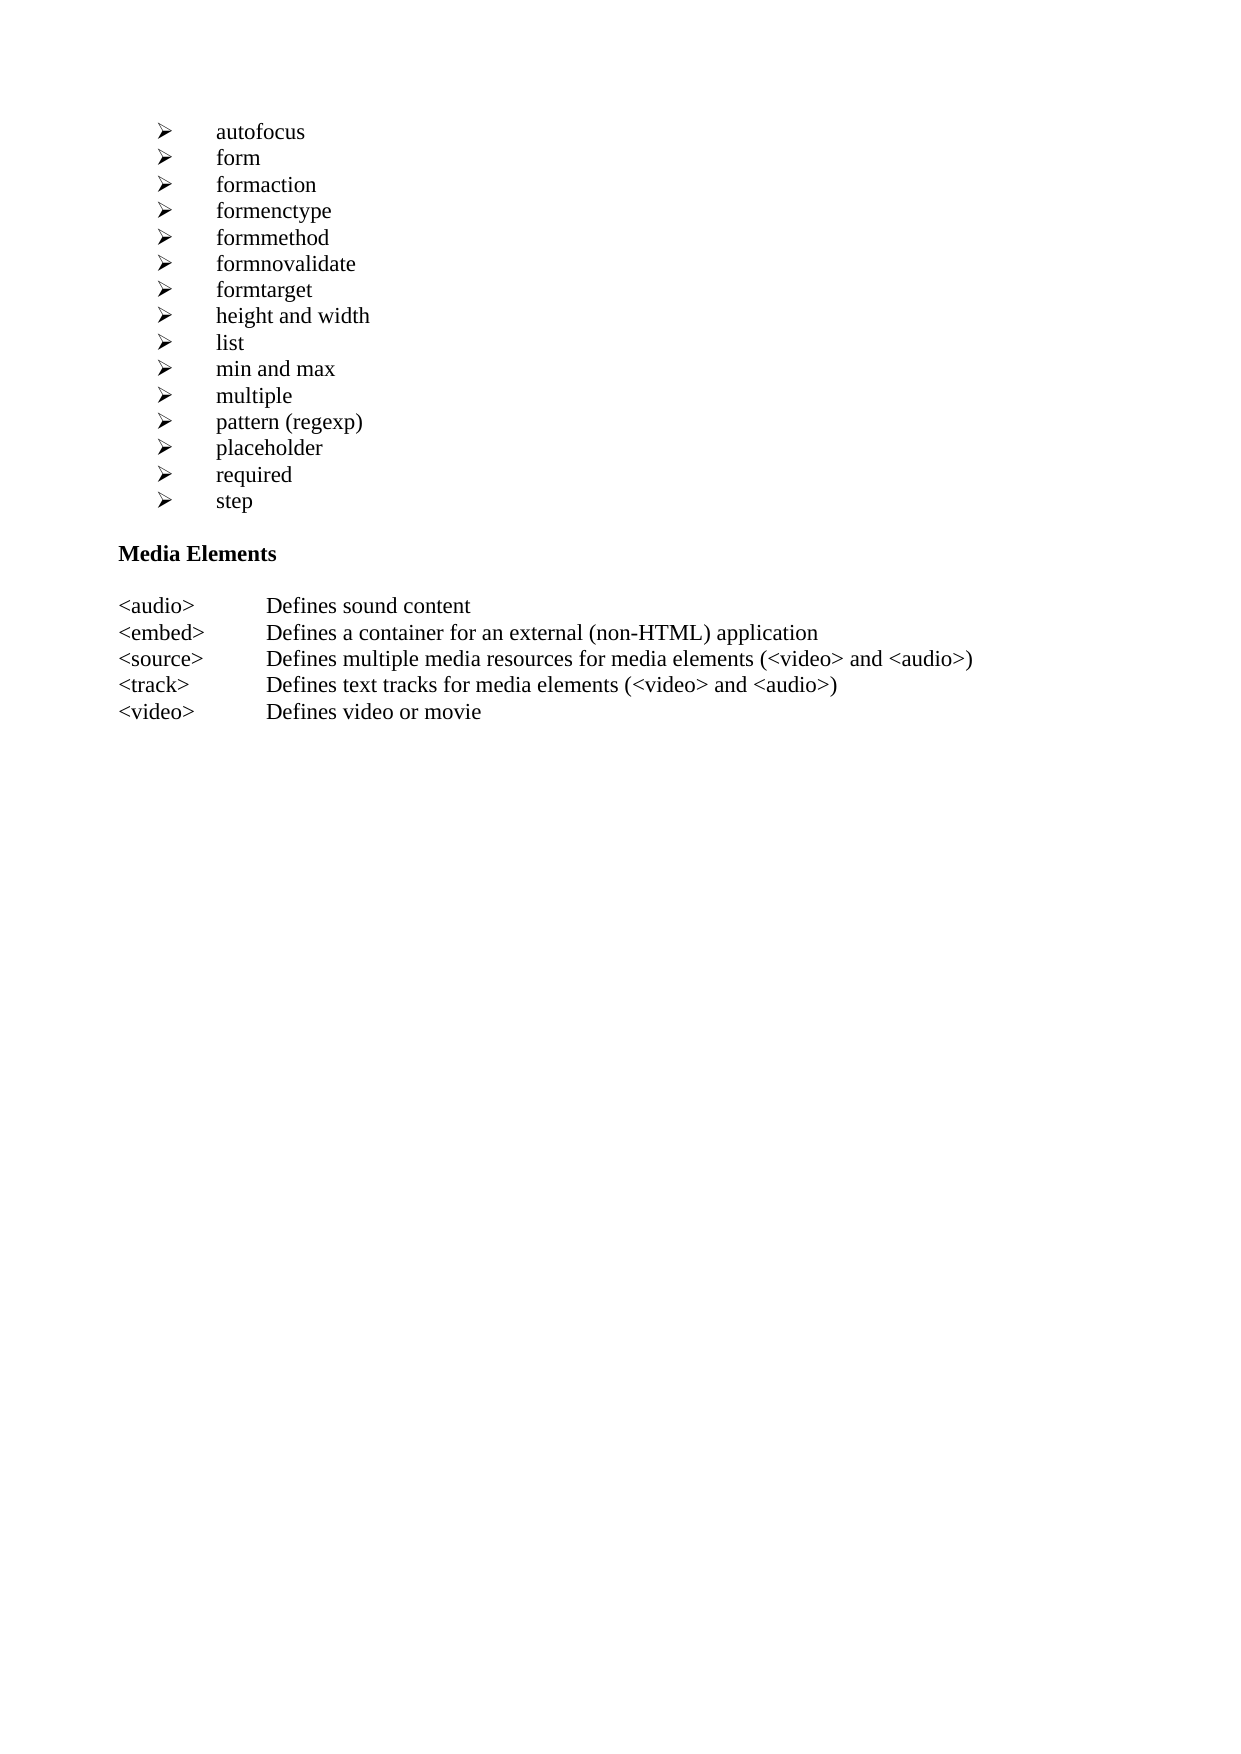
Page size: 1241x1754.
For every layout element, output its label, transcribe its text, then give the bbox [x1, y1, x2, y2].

text <source> Defines multiple media resources for media elements (<video> and <audio>) [118, 645, 1122, 672]
list autofocus [156, 118, 1122, 144]
list height and width [156, 303, 1122, 329]
list min and max [156, 355, 1122, 382]
list pattern (regexp) [156, 408, 1122, 434]
list formenctype [156, 197, 1122, 223]
list formmethod [156, 223, 1122, 250]
list formnovalidate [156, 250, 1122, 276]
list list [156, 329, 1122, 355]
text <embed> Defines a container for an external (non-HTML) application [118, 619, 1122, 645]
list required [156, 461, 1122, 487]
list formaction [156, 171, 1122, 197]
text <video> Defines video or movie [118, 698, 1122, 724]
text <track> Defines text tracks for media elements (<video> and <audio>) [118, 672, 1122, 698]
list form [156, 144, 1122, 171]
text <audio> Defines sound content [118, 592, 1122, 619]
list multiple [156, 382, 1122, 408]
list formtarget [156, 276, 1122, 303]
list step [156, 487, 1122, 513]
text Media Elements [118, 540, 1122, 566]
list placeholder [156, 434, 1122, 461]
